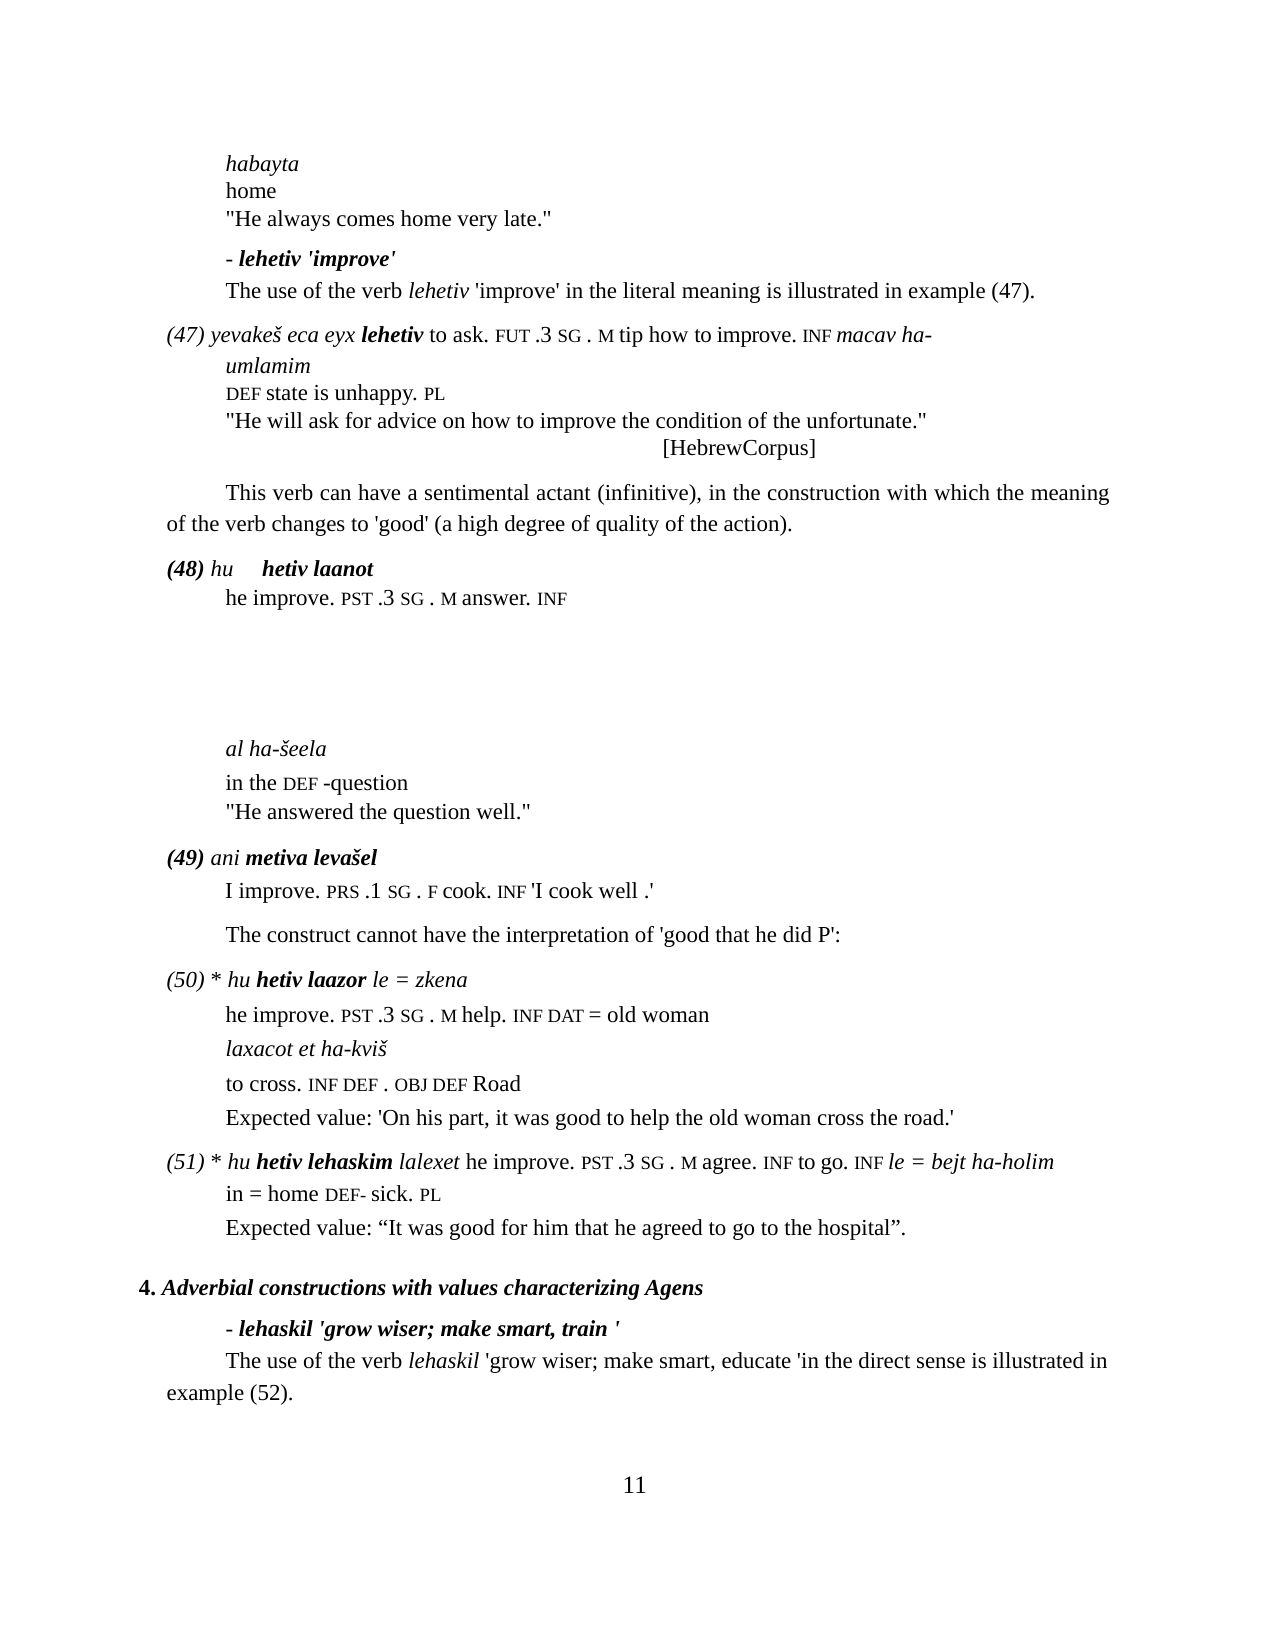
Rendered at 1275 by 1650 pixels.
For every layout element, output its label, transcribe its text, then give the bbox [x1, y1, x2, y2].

text (49) ani metiva levašel [166, 838, 1125, 872]
text "He will ask for advice on how to improve the condition of the unfortunate." [225, 407, 1125, 433]
text habayta [225, 150, 1125, 176]
text The construct cannot have the interpretation of 'good that he did P': [166, 917, 1111, 948]
text [HebrewCorpus] [662, 434, 1125, 461]
text DEF state is unhappy. PL [226, 379, 1125, 406]
text - lehetiv 'improve' [225, 245, 1125, 271]
text "He answered the question well." [225, 798, 1125, 824]
text (50) * hu hetiv laazor le = zkena [166, 960, 1125, 994]
text to cross. INF DEF . OBJ DEF Road [226, 1064, 1125, 1098]
text (47) yevakeš eca eyx lehetiv to ask. FUT .3 SG . M tip how to improve. INF macav ha-umlamim [166, 316, 1008, 379]
text laхacot et ha-kviš [225, 1029, 1125, 1063]
text This verb can have a sentimental actant (infinitive), in the construction with which the meaning of the verb changes to 'good' (a high degree of quality of the action). [166, 474, 1111, 537]
text (51) * hu hetiv lehaskim laleхet he improve. PST .3 SG . M agree. INF to go. INF le = bejt ha-holim [166, 1143, 1106, 1174]
text Expected value: 'On his part, it was good to help the old woman cross the road.' [225, 1099, 1125, 1130]
text he improve. PST .3 SG . M answer. INF [225, 584, 1125, 611]
text I improve. PRS .1 SG . F cook. INF 'I cook well .' [225, 873, 938, 904]
text home [226, 177, 1125, 204]
text he improve. PST .3 SG . M help. INF DAT = old woman [225, 995, 1125, 1028]
text - lehaskil 'grow wiser; make smart, train ' [225, 1315, 1125, 1341]
text Expected value: “It was good for him that he agreed to go to the hospital”. [225, 1209, 1125, 1240]
text "He always comes home very late." [225, 205, 1125, 231]
text 4. Adverbial constructions with values characterizing Agens [139, 1269, 1125, 1300]
text The use of the verb lehaskil 'grow wiser; make smart, educate 'in the direct sense is illustrated in example (52). [166, 1342, 1125, 1405]
text in the DEF -question [225, 763, 1125, 797]
text The use of the verb lehetiv 'improve' in the literal meaning is illustrated in example (47). [166, 272, 1097, 304]
text al ha-šeela [225, 729, 1125, 762]
text in = home DEF- sick. PL [226, 1174, 1125, 1208]
text (48) hu hetiv laanot [166, 549, 1125, 583]
